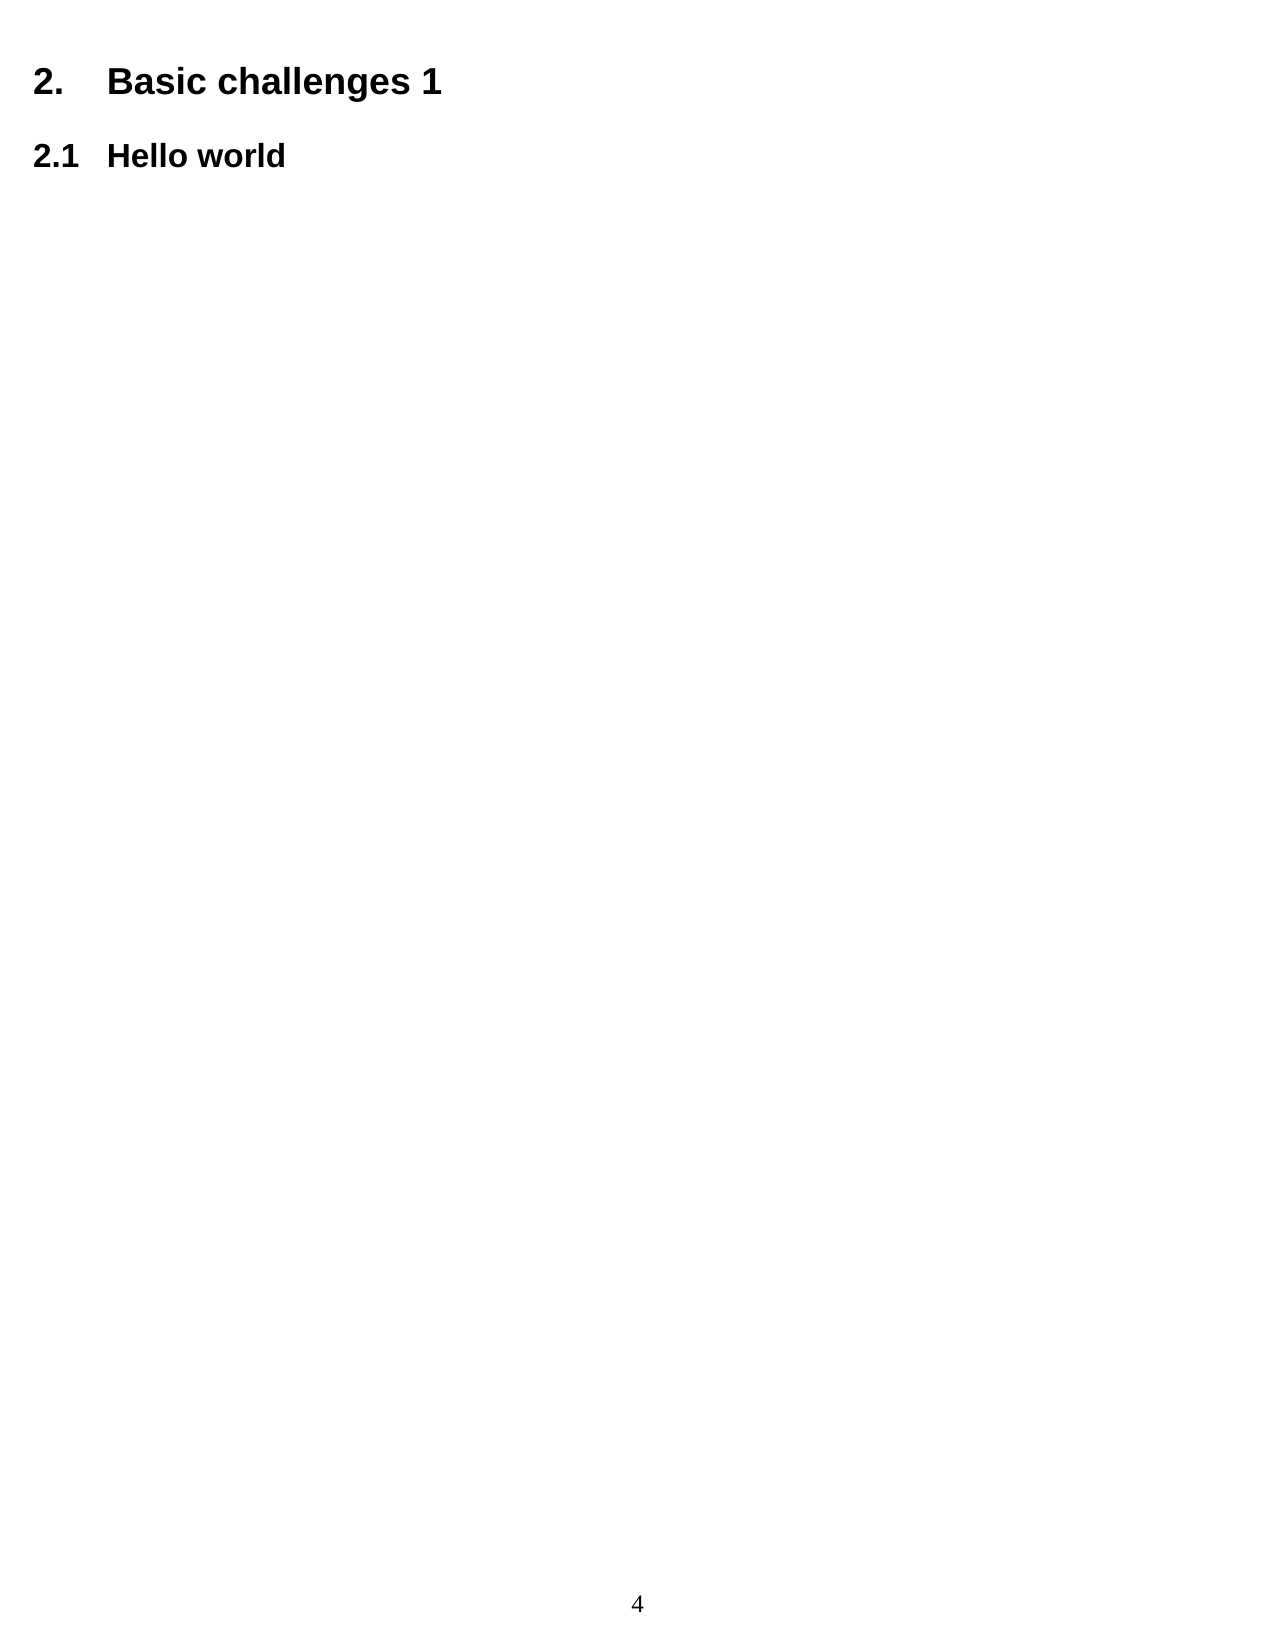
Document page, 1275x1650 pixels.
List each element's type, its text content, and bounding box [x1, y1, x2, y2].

subtitle Basic challenges 1 [33, 59, 1242, 102]
subtitle Hello world [33, 136, 1242, 174]
